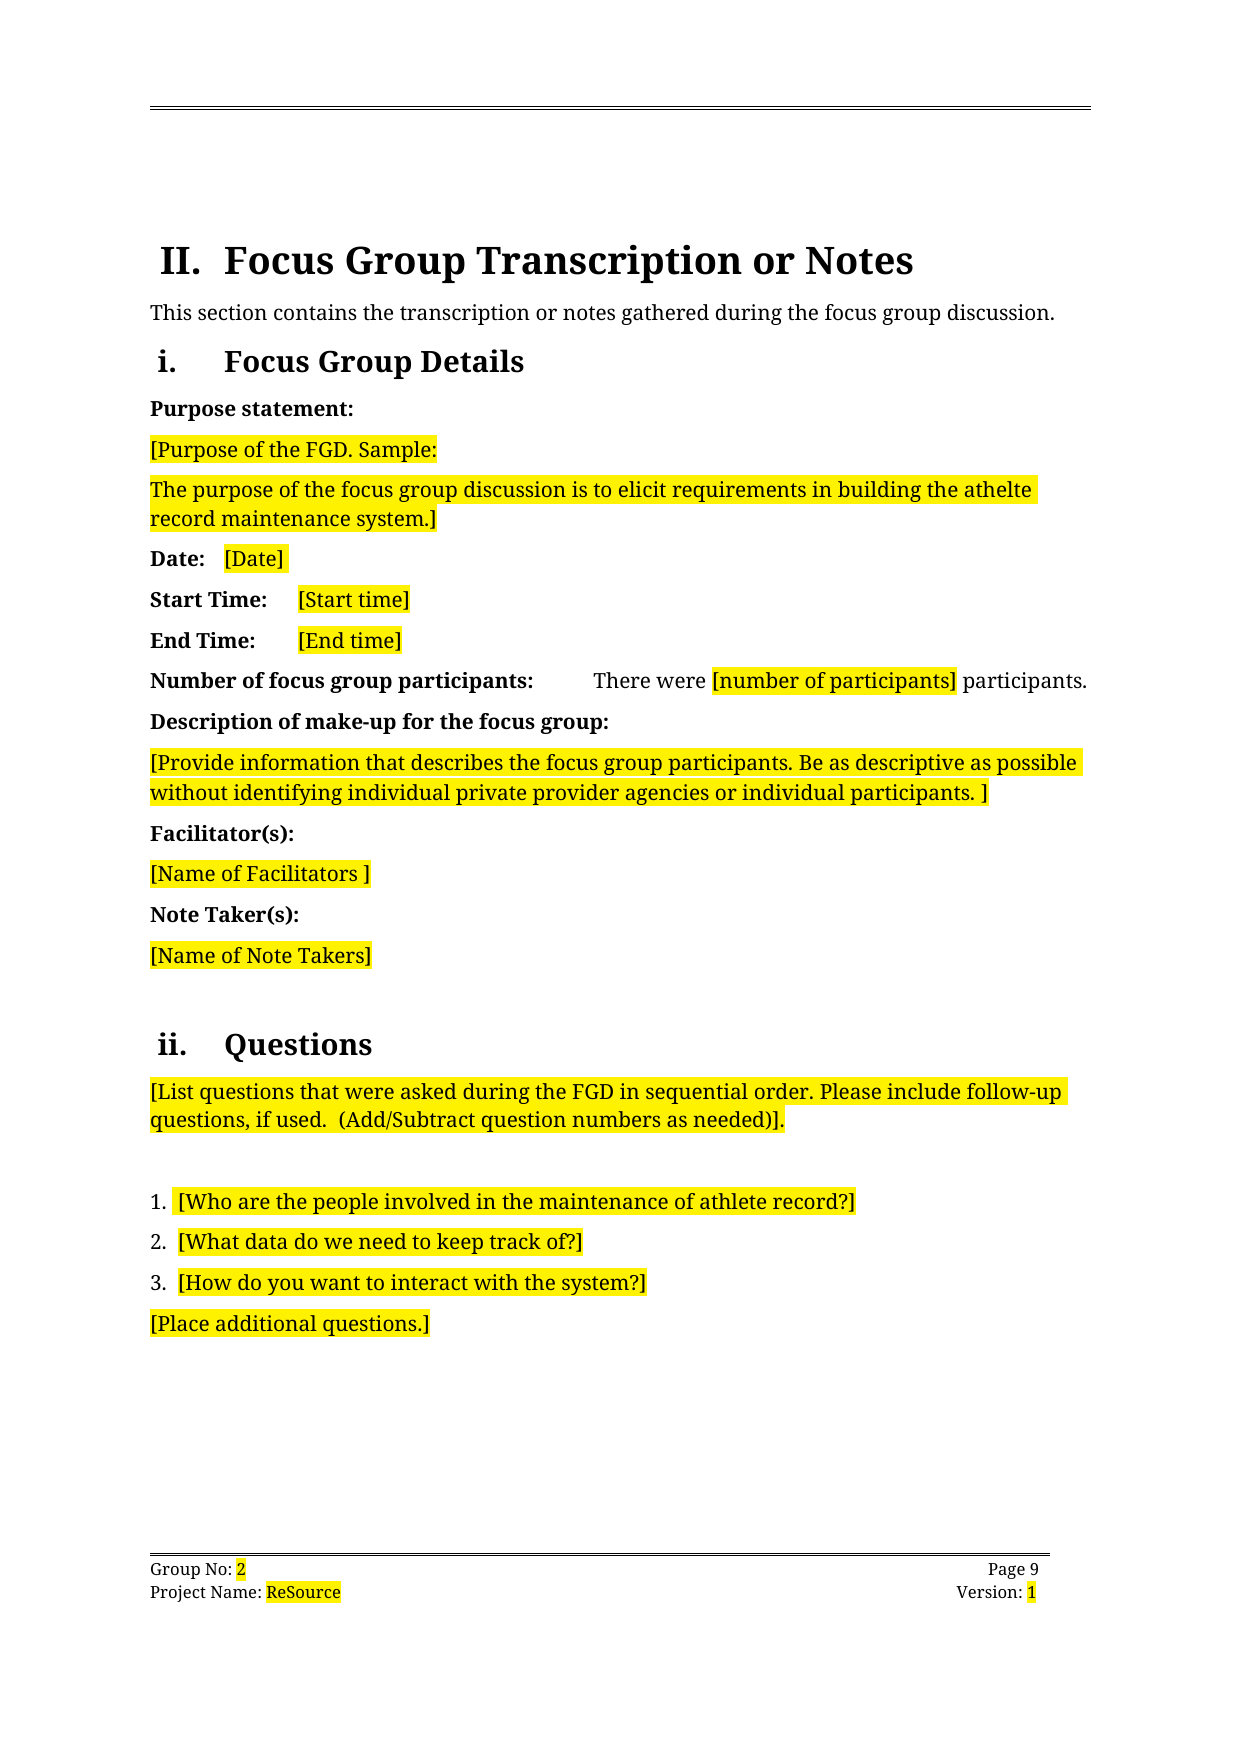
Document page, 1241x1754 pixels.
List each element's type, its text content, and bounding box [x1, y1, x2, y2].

text Number of focus group participants: There were [number of participants] participants. [150, 667, 1091, 695]
text Note Taker(s): [150, 900, 1091, 928]
text [Provide information that describes the focus group participants. Be as descriptive as possible without identifying individual private provider agencies or individual participants. ] [150, 748, 1091, 806]
text 2. [What data do we need to keep track of?] [150, 1227, 1091, 1256]
text The purpose of the focus group discussion is to elicit requirements in building the athelte record maintenance system.] [150, 475, 1091, 532]
text 1. [Who are the people involved in the maintenance of athlete record?] [150, 1187, 1091, 1215]
text Date: [Date] [150, 544, 1091, 573]
text Description of make-up for the focus group: [150, 707, 1091, 736]
text Facilitator(s): [150, 819, 1091, 847]
text [Name of Facilitators ] [150, 859, 1091, 888]
text [Name of Note Takers] [150, 941, 1091, 969]
text Purpose statement: [150, 394, 1091, 422]
text Start Time: [Start time] [150, 585, 1091, 613]
text [Place additional questions.] [150, 1309, 1091, 1337]
text 3. [How do you want to interact with the system?] [150, 1268, 1091, 1296]
subtitle Questions [150, 1024, 1091, 1064]
subtitle Focus Group Details [150, 341, 1091, 381]
text [Purpose of the FGD. Sample: [150, 435, 1091, 463]
text This section contains the transcription or notes gathered during the focus group discussion. [150, 298, 1091, 327]
text [List questions that were asked during the FGD in sequential order. Please include follow-up questions, if used. (Add/Subtract question numbers as needed)]. [150, 1077, 1091, 1133]
subtitle Focus Group Transcription or Notes [150, 234, 1091, 286]
text End Time: [End time] [150, 626, 1091, 654]
